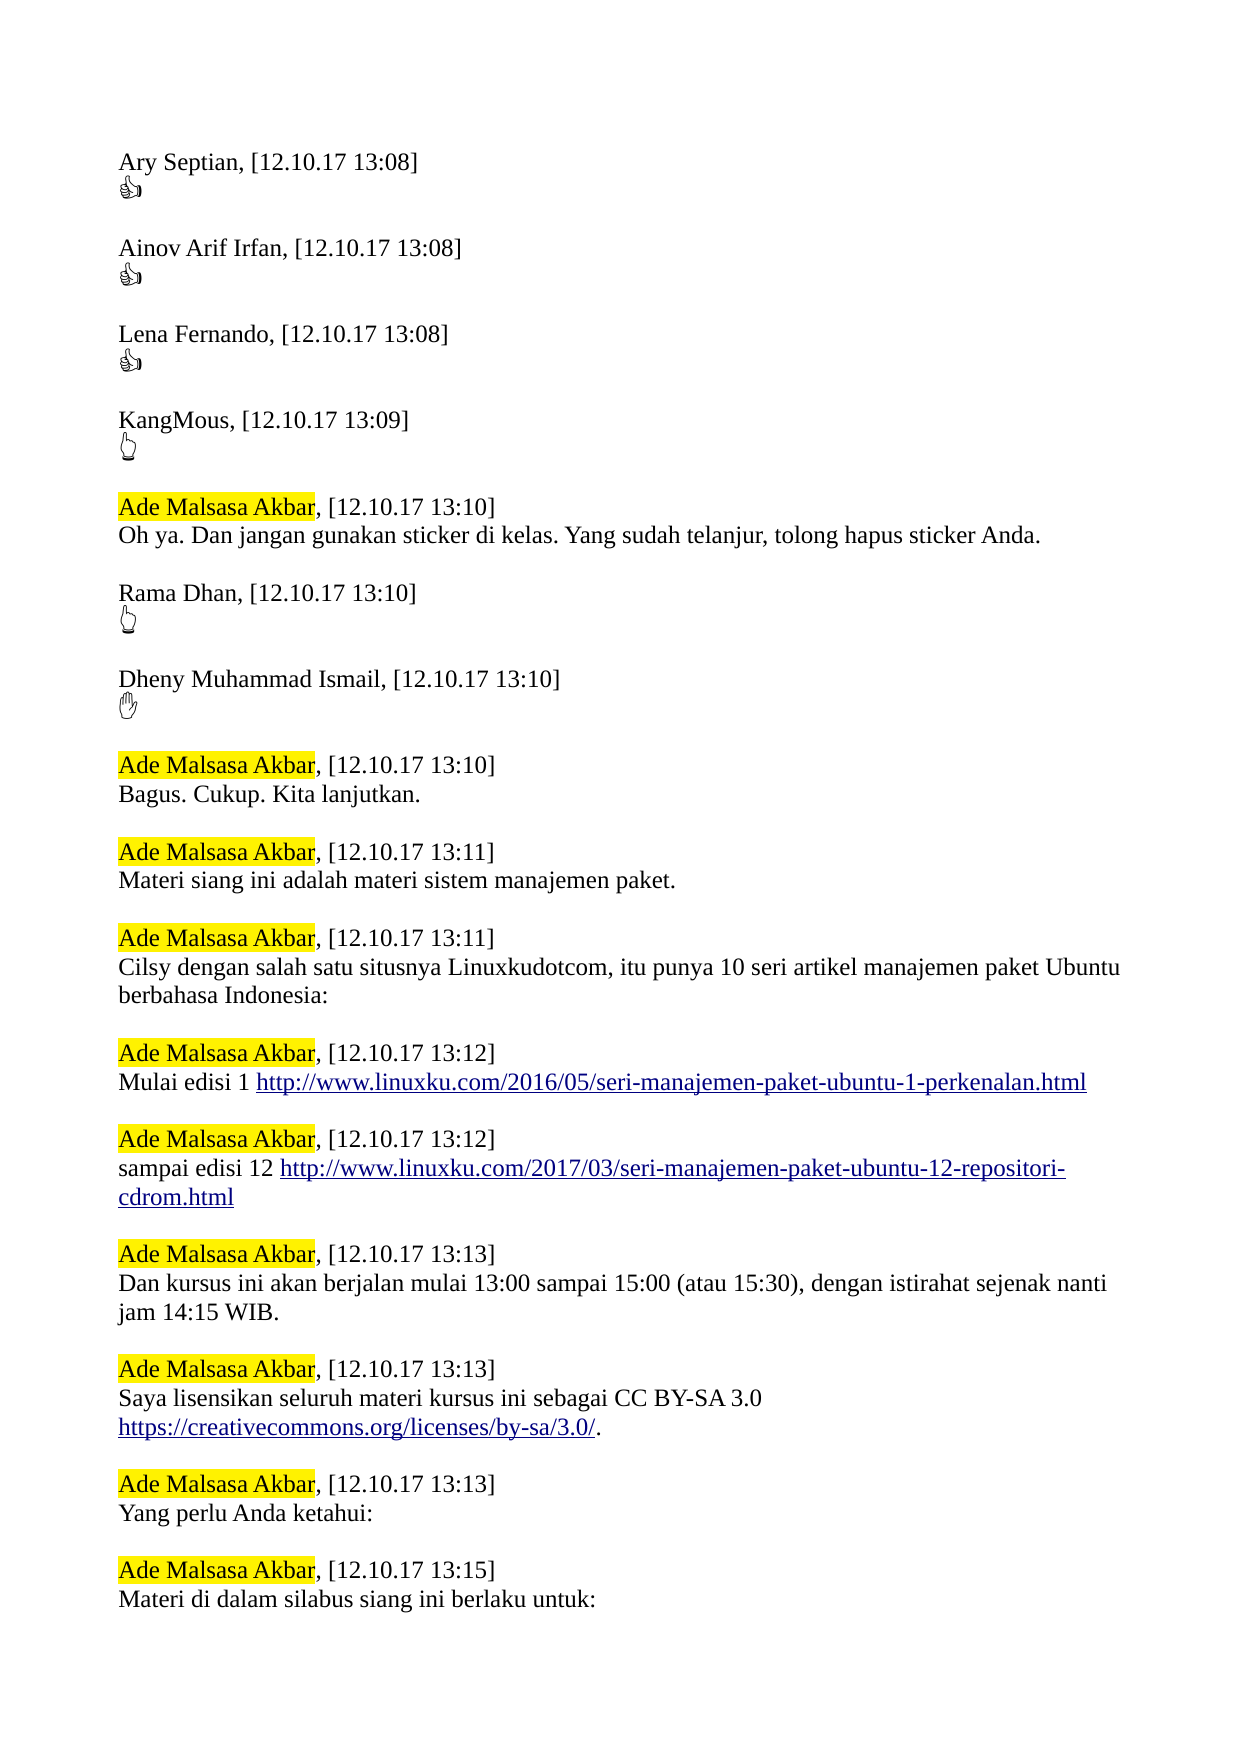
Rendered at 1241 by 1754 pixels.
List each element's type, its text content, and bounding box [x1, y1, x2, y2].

text Ade Malsasa Akbar, [12.10.17 13:13] [118, 1239, 1122, 1268]
text Mulai edisi 1 http://www.linuxku.com/2016/05/seri-manajemen-paket-ubuntu-1-perkenalan.html [118, 1067, 1122, 1096]
text Ade Malsasa Akbar, [12.10.17 13:12] [118, 1124, 1122, 1153]
text KangMous, [12.10.17 13:09] [118, 406, 1122, 434]
text Bagus. Cukup. Kita lanjutkan. [118, 779, 1122, 808]
text 👍🏿 [118, 262, 1122, 291]
text 👆 [118, 434, 1122, 463]
text Ade Malsasa Akbar, [12.10.17 13:12] [118, 1038, 1122, 1067]
text Cilsy dengan salah satu situsnya Linuxkudotcom, itu punya 10 seri artikel manajemen paket Ubuntu berbahasa Indonesia: [118, 952, 1122, 1009]
text Lena Fernando, [12.10.17 13:08] [118, 319, 1122, 348]
text 👍 [118, 348, 1122, 377]
text Yang perlu Anda ketahui: [118, 1498, 1122, 1527]
text Ade Malsasa Akbar, [12.10.17 13:13] [118, 1354, 1122, 1383]
text Ade Malsasa Akbar, [12.10.17 13:13] [118, 1469, 1122, 1498]
text sampai edisi 12 http://www.linuxku.com/2017/03/seri-manajemen-paket-ubuntu-12-repositori-cdrom.html [118, 1153, 1122, 1211]
text Ary Septian, [12.10.17 13:08] [118, 147, 1122, 176]
text Ade Malsasa Akbar, [12.10.17 13:15] [118, 1556, 1122, 1584]
text 👆 [118, 607, 1122, 636]
text Oh ya. Dan jangan gunakan sticker di kelas. Yang sudah telanjur, tolong hapus sticker Anda. [118, 521, 1122, 549]
text Saya lisensikan seluruh materi kursus ini sebagai CC BY-SA 3.0 https://creativecommons.org/licenses/by-sa/3.0/. [118, 1383, 1122, 1441]
text Dan kursus ini akan berjalan mulai 13:00 sampai 15:00 (atau 15:30), dengan istirahat sejenak nanti jam 14:15 WIB. [118, 1268, 1122, 1326]
text Ade Malsasa Akbar, [12.10.17 13:11] [118, 923, 1122, 952]
text ✋️ [118, 693, 1122, 722]
text Materi di dalam silabus siang ini berlaku untuk: [118, 1584, 1122, 1613]
text 👍 [118, 176, 1122, 204]
text Ainov Arif Irfan, [12.10.17 13:08] [118, 233, 1122, 262]
text Ade Malsasa Akbar, [12.10.17 13:10] [118, 751, 1122, 779]
text Materi siang ini adalah materi sistem manajemen paket. [118, 866, 1122, 894]
text Ade Malsasa Akbar, [12.10.17 13:11] [118, 837, 1122, 866]
text Rama Dhan, [12.10.17 13:10] [118, 578, 1122, 607]
text Dheny Muhammad Ismail, [12.10.17 13:10] [118, 664, 1122, 693]
text Ade Malsasa Akbar, [12.10.17 13:10] [118, 492, 1122, 521]
